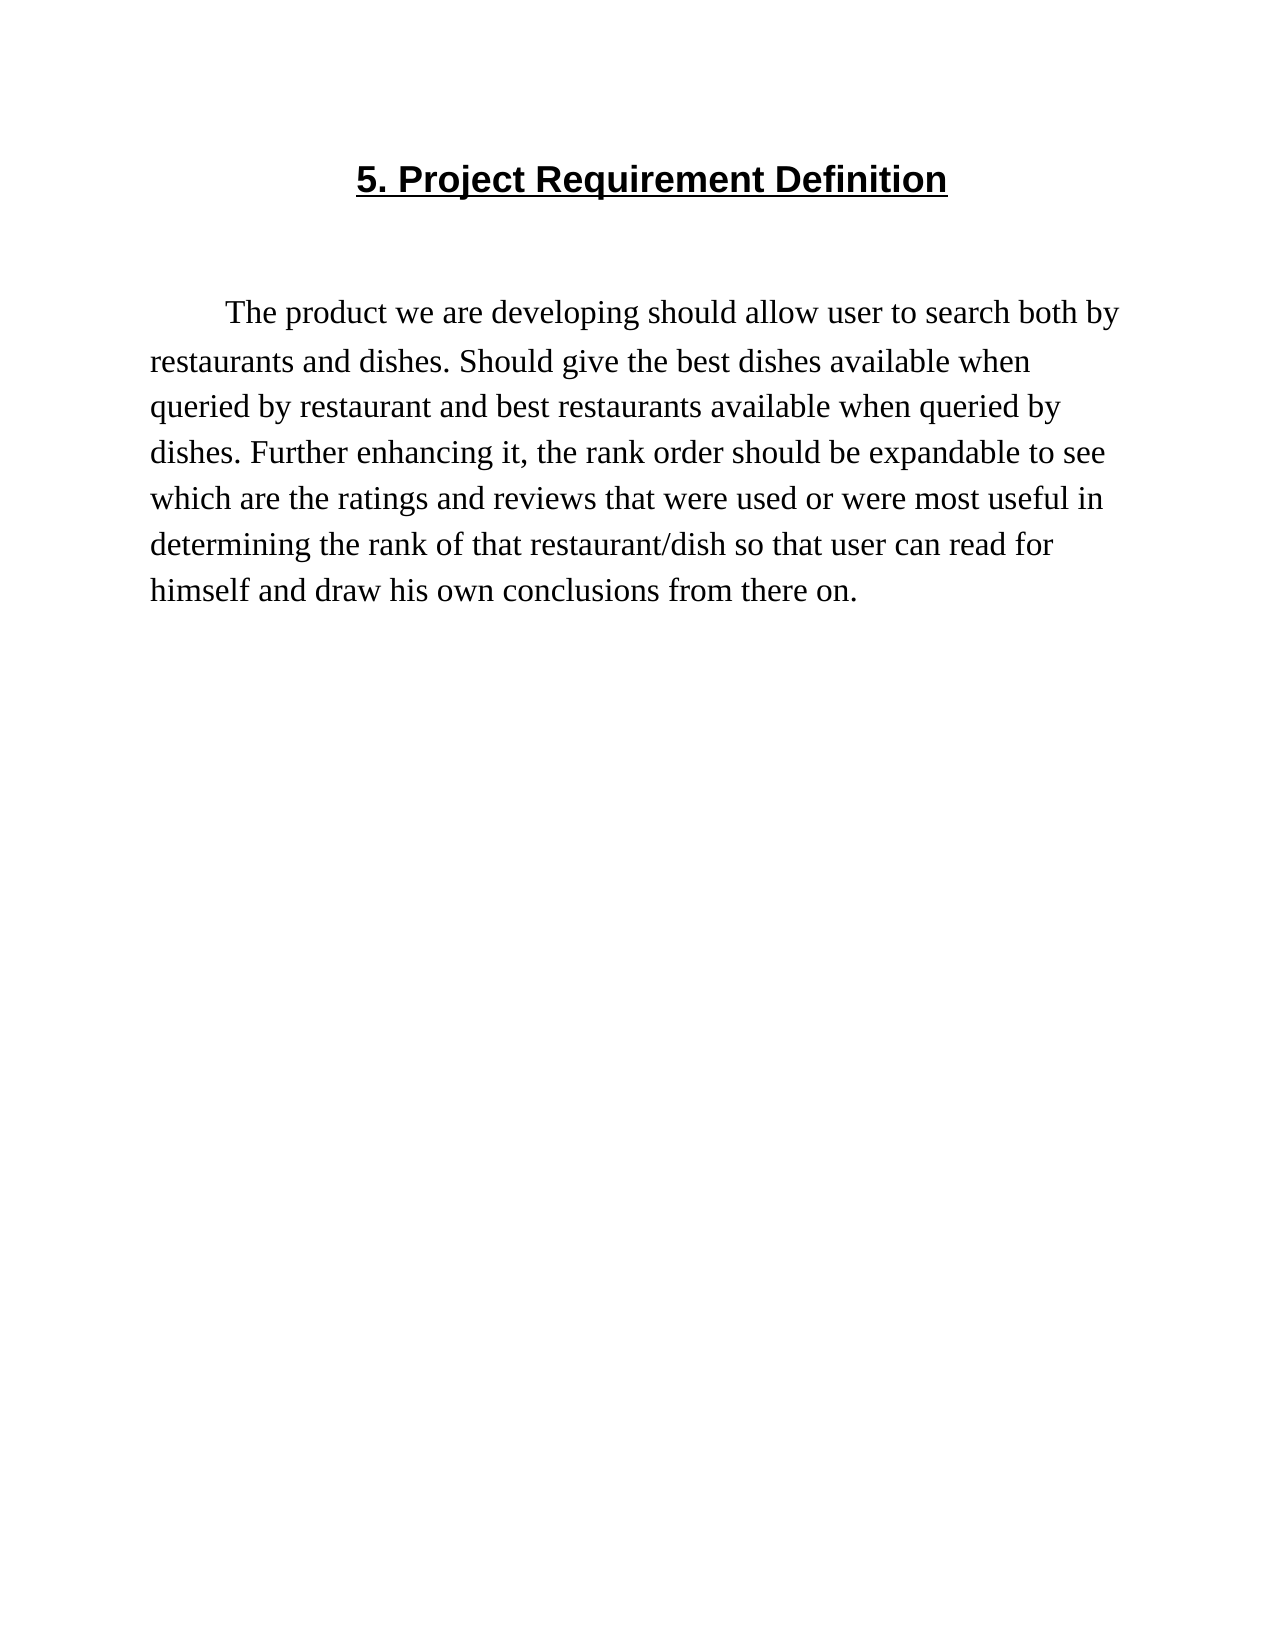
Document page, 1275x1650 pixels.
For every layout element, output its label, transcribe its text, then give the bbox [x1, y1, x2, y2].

text 5. Project Requirement Definition [150, 150, 1125, 203]
text The product we are developing should allow user to search both by restaurants and dishes. Should give the best dishes available when queried by restaurant and best restaurants available when queried by dishes. Further enhancing it, the rank order should be expandable to see which are the ratings and reviews that were used or were most useful in determining the rank of that restaurant/dish so that user can read for himself and draw his own conclusions from there on. [150, 281, 1125, 609]
